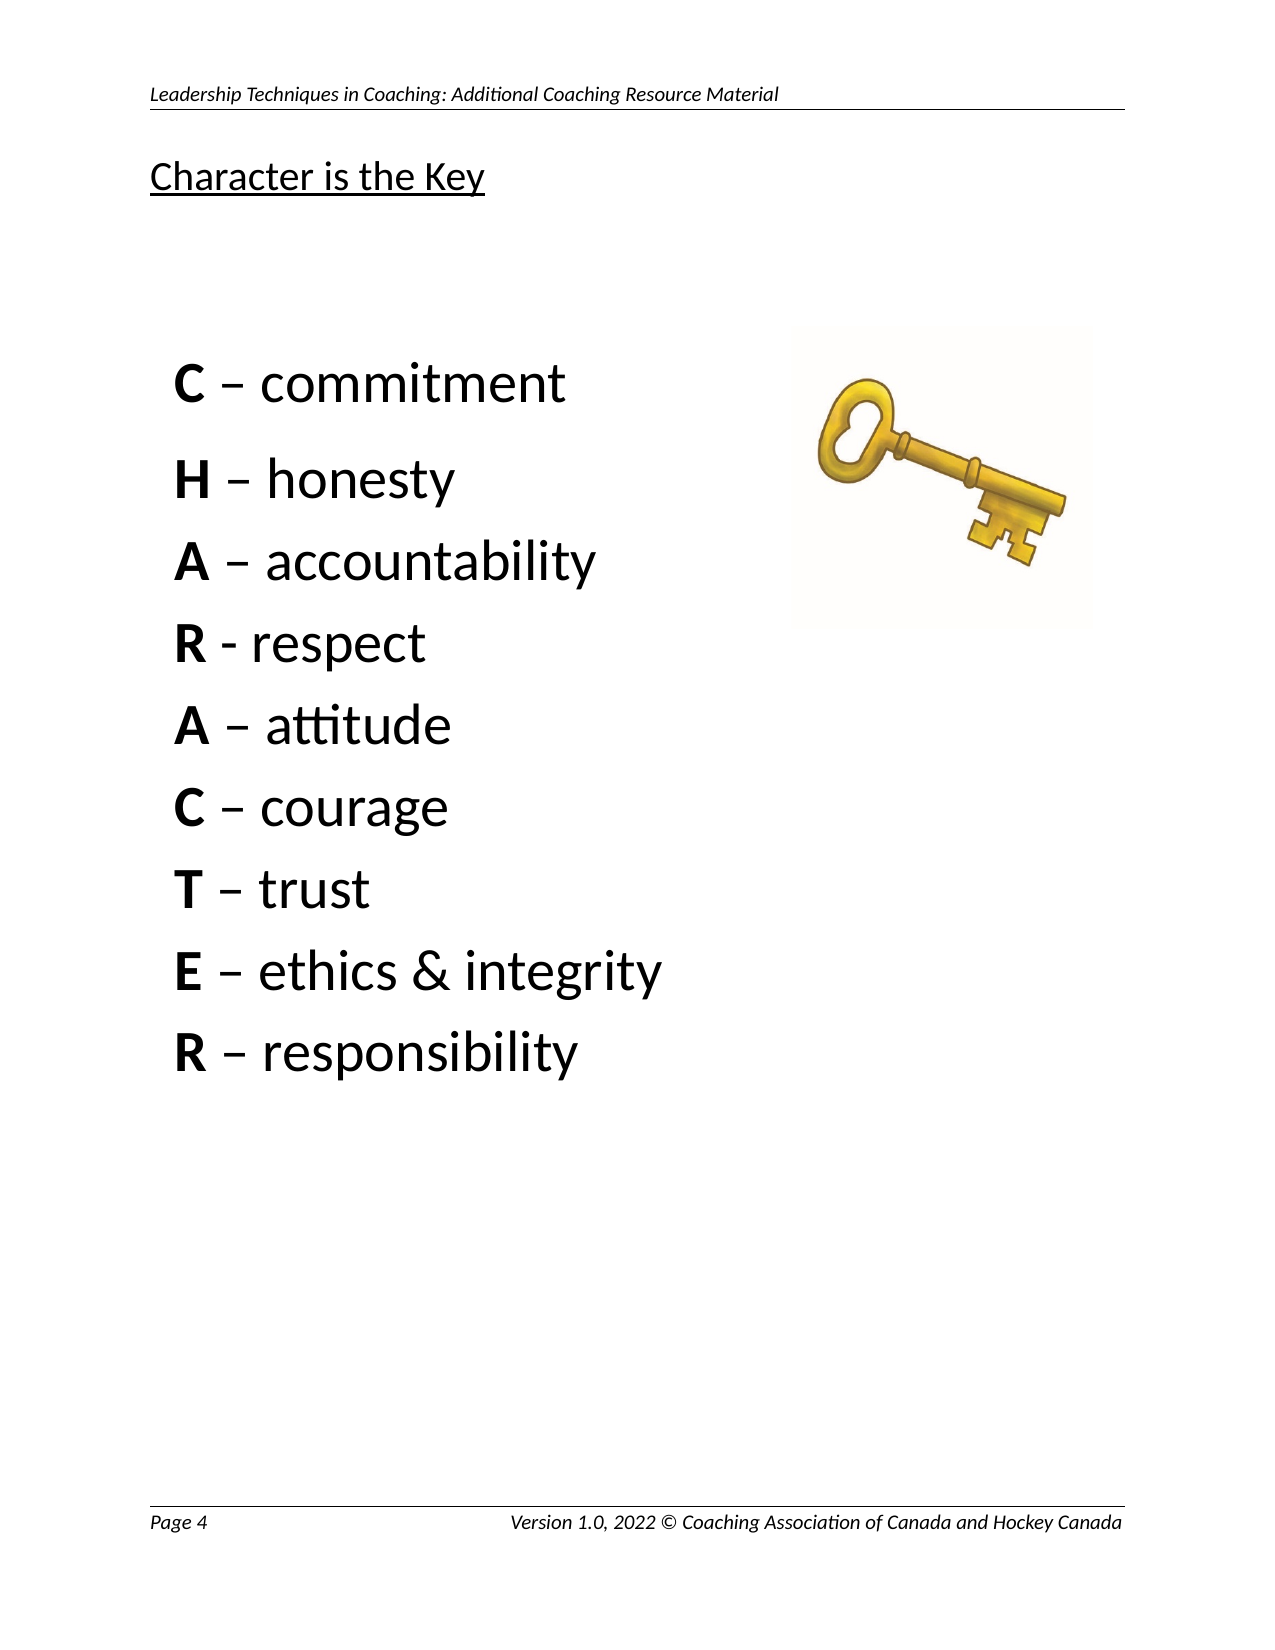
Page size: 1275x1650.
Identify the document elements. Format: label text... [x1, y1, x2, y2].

table_header [332, 638, 346, 653]
table_header [278, 637, 293, 645]
table_header [185, 647, 192, 653]
table_header [185, 630, 196, 642]
table_header [150, 327, 780, 653]
text Character is the Key [150, 150, 1125, 201]
table_header [360, 637, 375, 645]
table_header [780, 327, 1140, 653]
